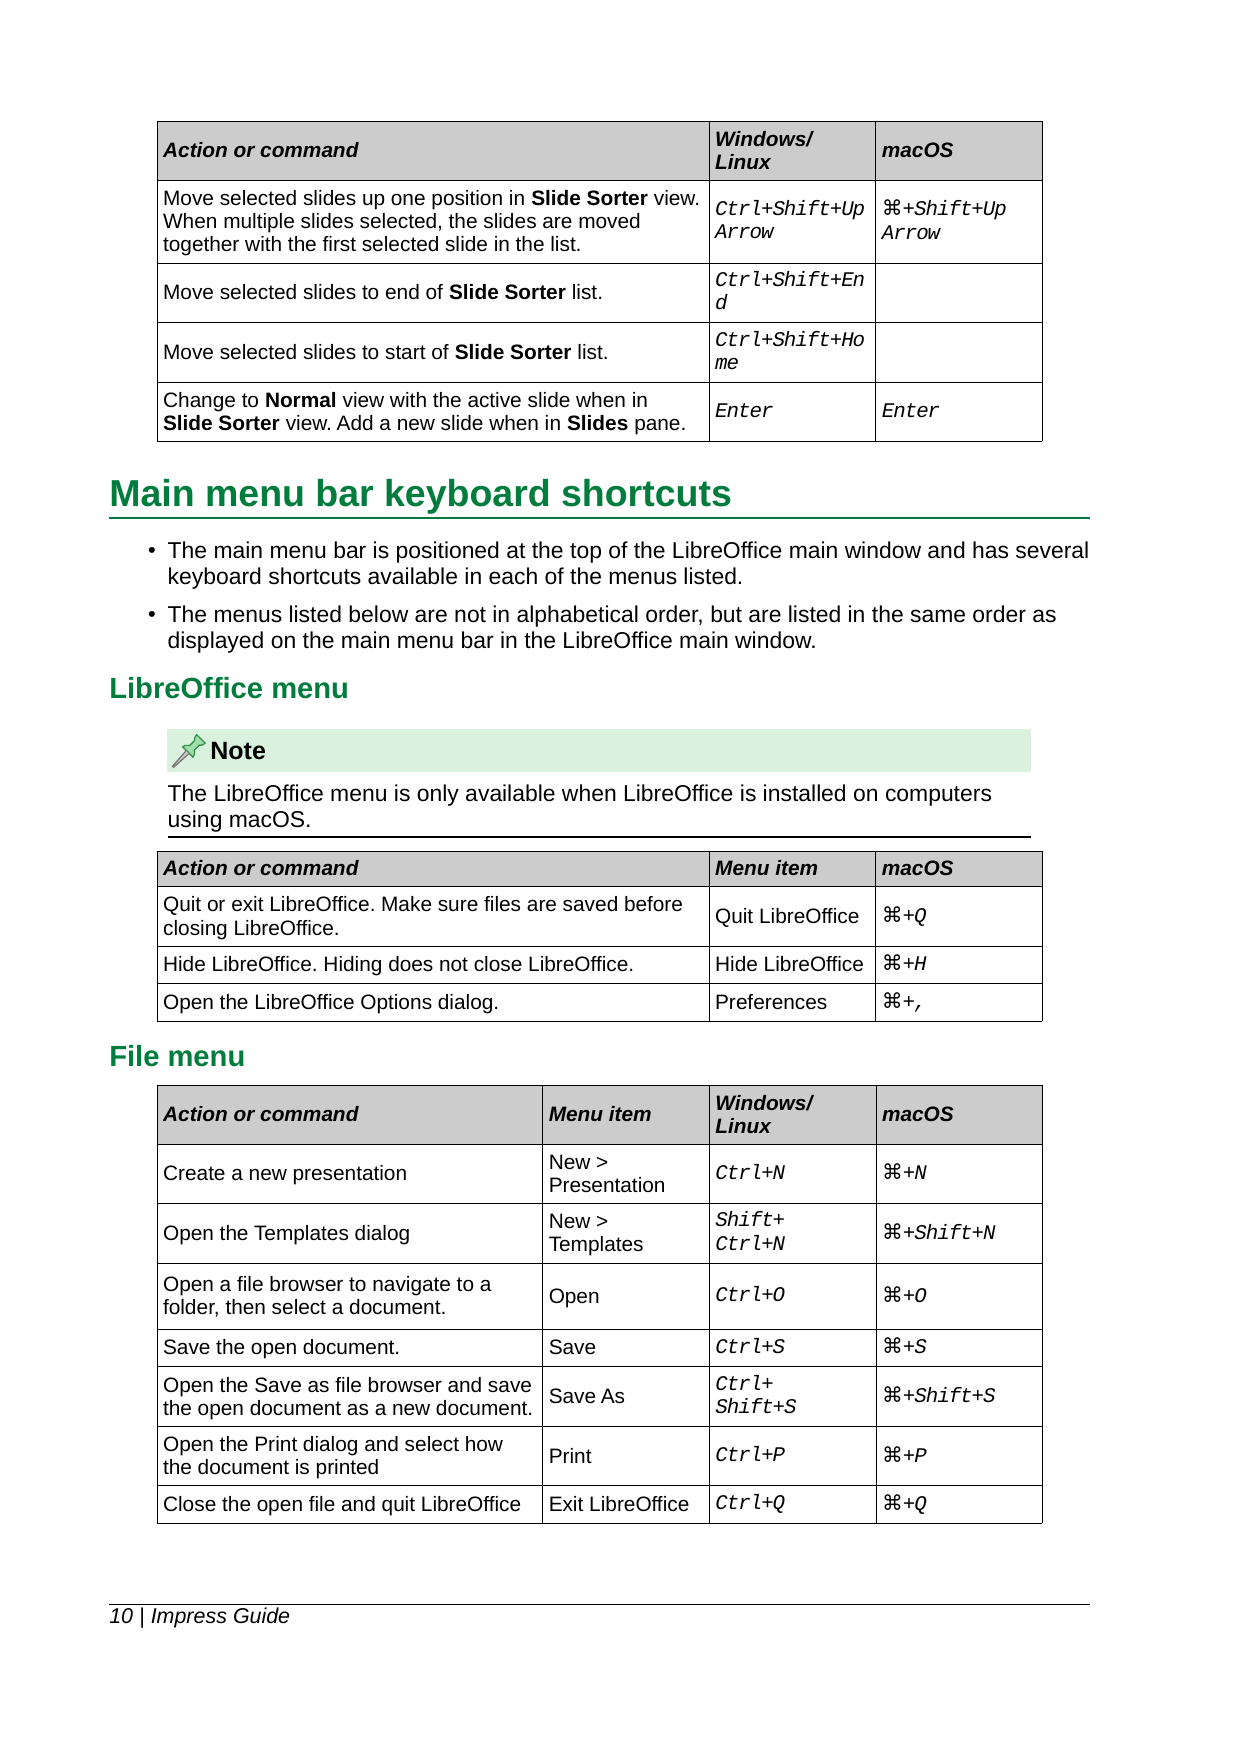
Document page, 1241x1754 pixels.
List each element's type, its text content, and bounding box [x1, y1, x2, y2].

table_cell ⌘+Shift+Up Arrow [876, 181, 1042, 262]
table_cell ⌘+Q [876, 887, 1042, 946]
subtitle Main menu bar keyboard shortcuts [109, 473, 1090, 517]
table_cell Print [543, 1427, 709, 1485]
table_cell ⌘+O [877, 1264, 1042, 1329]
table_cell Create a new presentation [158, 1145, 542, 1203]
table_cell Hide LibreOffice. Hiding does not close LibreOffice. [158, 947, 709, 983]
table_cell Move selected slides up one position in Slide Sorter view. When multiple slides selected, the slides are moved together with the first selected slide in the list. [158, 181, 709, 262]
subtitle File menu [109, 1040, 1090, 1072]
table_header macOS [876, 852, 1042, 886]
table_cell [876, 264, 1042, 322]
table_cell Close the open file and quit LibreOffice [158, 1486, 542, 1523]
table_cell Ctrl+S [710, 1330, 876, 1366]
table_cell Ctrl+Shift+End [710, 264, 875, 322]
table_cell Open the Templates dialog [158, 1204, 542, 1263]
table_cell Ctrl+O [710, 1264, 876, 1329]
list The main menu bar is positioned at the top of the LibreOffice main window and has several keyboard shortcuts available in each of the menus listed. [167, 538, 1090, 589]
table_cell Open a file browser to navigate to a folder, then select a document. [158, 1264, 542, 1329]
table_header Windows/Linux [710, 122, 875, 180]
table_cell Ctrl+Q [710, 1486, 876, 1523]
table_cell Ctrl+ Shift+S [710, 1367, 876, 1426]
list The menus listed below are not in alphabetical order, but are listed in the same order as displayed on the main menu bar in the LibreOffice main window. [167, 602, 1090, 653]
table_header Windows/Linux [710, 1086, 876, 1144]
table_cell Save the open document. [158, 1330, 542, 1366]
table_cell Ctrl+N [710, 1145, 876, 1203]
table_cell Enter [710, 383, 875, 441]
table_cell Ctrl+Shift+Home [710, 323, 875, 382]
table_cell Move selected slides to start of Slide Sorter list. [158, 323, 709, 382]
table_cell ⌘+Shift+N [877, 1204, 1042, 1263]
subtitle LibreOffice menu [109, 672, 1090, 704]
table_cell Move selected slides to end of Slide Sorter list. [158, 264, 709, 322]
text The LibreOffice menu is only available when LibreOffice is installed on computers using macOS. [167, 781, 1031, 838]
table_cell [876, 323, 1042, 382]
table_cell New > Presentation [543, 1145, 709, 1203]
table_header Action or command [158, 122, 709, 180]
table_header Action or command [158, 852, 709, 886]
table_cell Save [543, 1330, 709, 1366]
table_cell Preferences [710, 984, 875, 1021]
table_cell Save As [543, 1367, 709, 1426]
table_header Action or command [158, 1086, 542, 1144]
table_cell Enter [876, 383, 1042, 441]
table_cell ⌘+P [877, 1427, 1042, 1485]
table_header macOS [877, 1086, 1042, 1144]
table_cell Open the Print dialog and select how the document is printed [158, 1427, 542, 1485]
table_cell Open the Save as file browser and save the open document as a new document. [158, 1367, 542, 1426]
table_cell Open [543, 1264, 709, 1329]
table_cell ⌘+, [876, 984, 1042, 1021]
table_header Menu item [710, 852, 875, 886]
table_cell Hide LibreOffice [710, 947, 875, 983]
table_cell Quit LibreOffice [710, 887, 875, 946]
table_cell ⌘+S [877, 1330, 1042, 1366]
table_cell Quit or exit LibreOffice. Make sure files are saved before closing LibreOffice. [158, 887, 709, 946]
table_cell Shift+ Ctrl+N [710, 1204, 876, 1263]
table_cell Ctrl+P [710, 1427, 876, 1485]
table_header Menu item [543, 1086, 709, 1144]
table_cell ⌘+Q [877, 1486, 1042, 1523]
table_cell Exit LibreOffice [543, 1486, 709, 1523]
table_cell ⌘+N [877, 1145, 1042, 1203]
table_cell Open the LibreOffice Options dialog. [158, 984, 709, 1021]
table_cell ⌘+Shift+S [877, 1367, 1042, 1426]
table_cell Ctrl+Shift+Up Arrow [710, 181, 875, 262]
table_cell ⌘+H [876, 947, 1042, 983]
table_header macOS [876, 122, 1042, 180]
subtitle Note [167, 729, 1031, 772]
table_cell Change to Normal view with the active slide when in Slide Sorter view. Add a new slide when in Slides pane. [158, 383, 709, 441]
table_cell New > Templates [543, 1204, 709, 1263]
